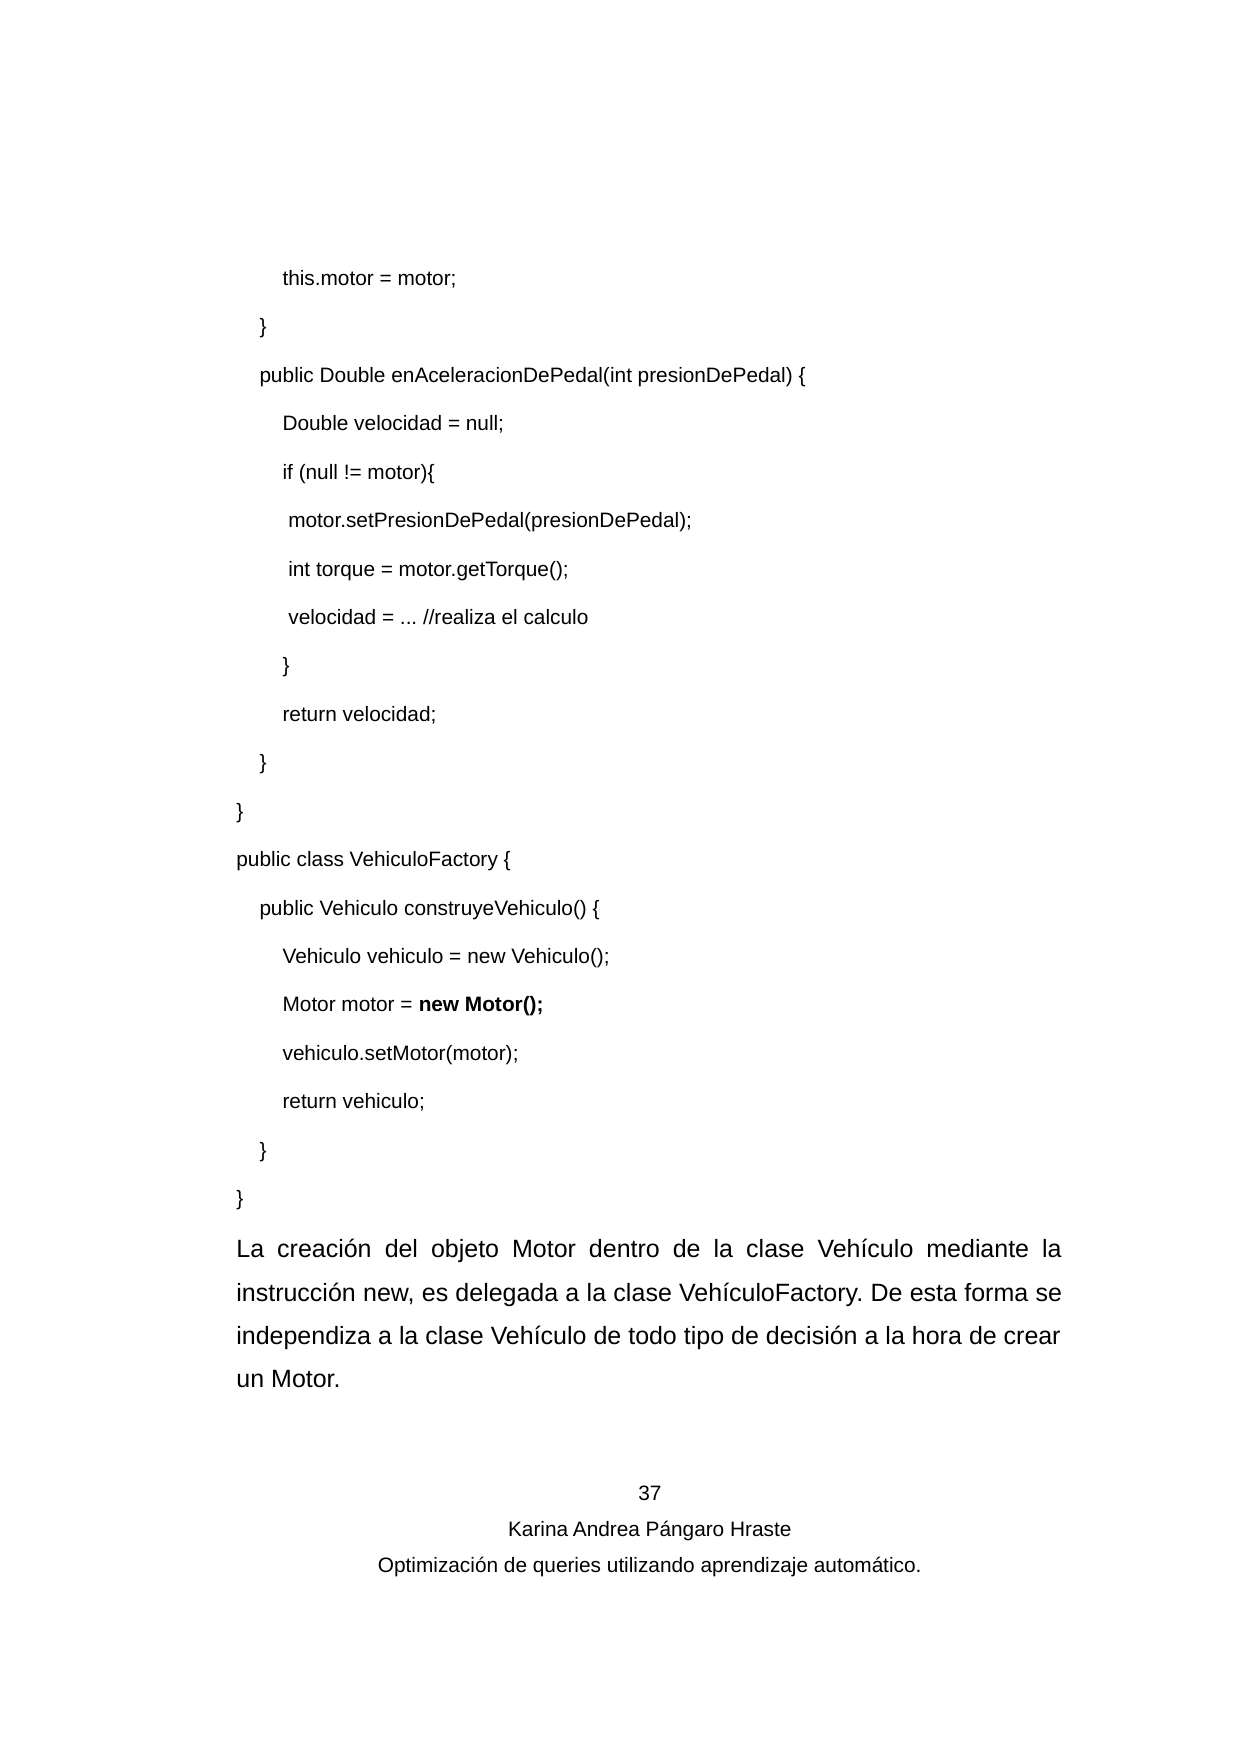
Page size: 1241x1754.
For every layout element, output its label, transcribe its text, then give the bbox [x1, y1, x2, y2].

text } [236, 653, 1063, 677]
text Vehiculo vehiculo = new Vehiculo(); [236, 944, 1063, 968]
text return velocidad; [236, 702, 1063, 726]
text public class VehiculoFactory { [236, 847, 1063, 871]
text if (null != motor){ [236, 459, 1063, 483]
text vehiculo.setMotor(motor); [236, 1041, 1063, 1065]
text int torque = motor.getTorque(); [236, 556, 1063, 580]
text velocidad = ... //realiza el calculo [236, 605, 1063, 629]
text Motor motor = new Motor(); [236, 992, 1063, 1016]
text La creación del objeto Motor dentro de la clase Vehículo mediante la instrucción new, es delegada a la clase VehículoFactory. De esta forma se independiza a la clase Vehículo de todo tipo de decisión a la hora de crear un Motor. [236, 1234, 1063, 1393]
text } [236, 1186, 1063, 1210]
text public Vehiculo construyeVehiculo() { [236, 895, 1063, 919]
text } [236, 1138, 1063, 1162]
text } [236, 798, 1063, 822]
text } [236, 314, 1063, 338]
text this.motor = motor; [236, 266, 1063, 290]
text return vehiculo; [236, 1089, 1063, 1113]
text } [236, 750, 1063, 774]
text public Double enAceleracionDePedal(int presionDePedal) { [236, 363, 1063, 387]
text motor.setPresionDePedal(presionDePedal); [236, 508, 1063, 532]
text Double velocidad = null; [236, 411, 1063, 435]
